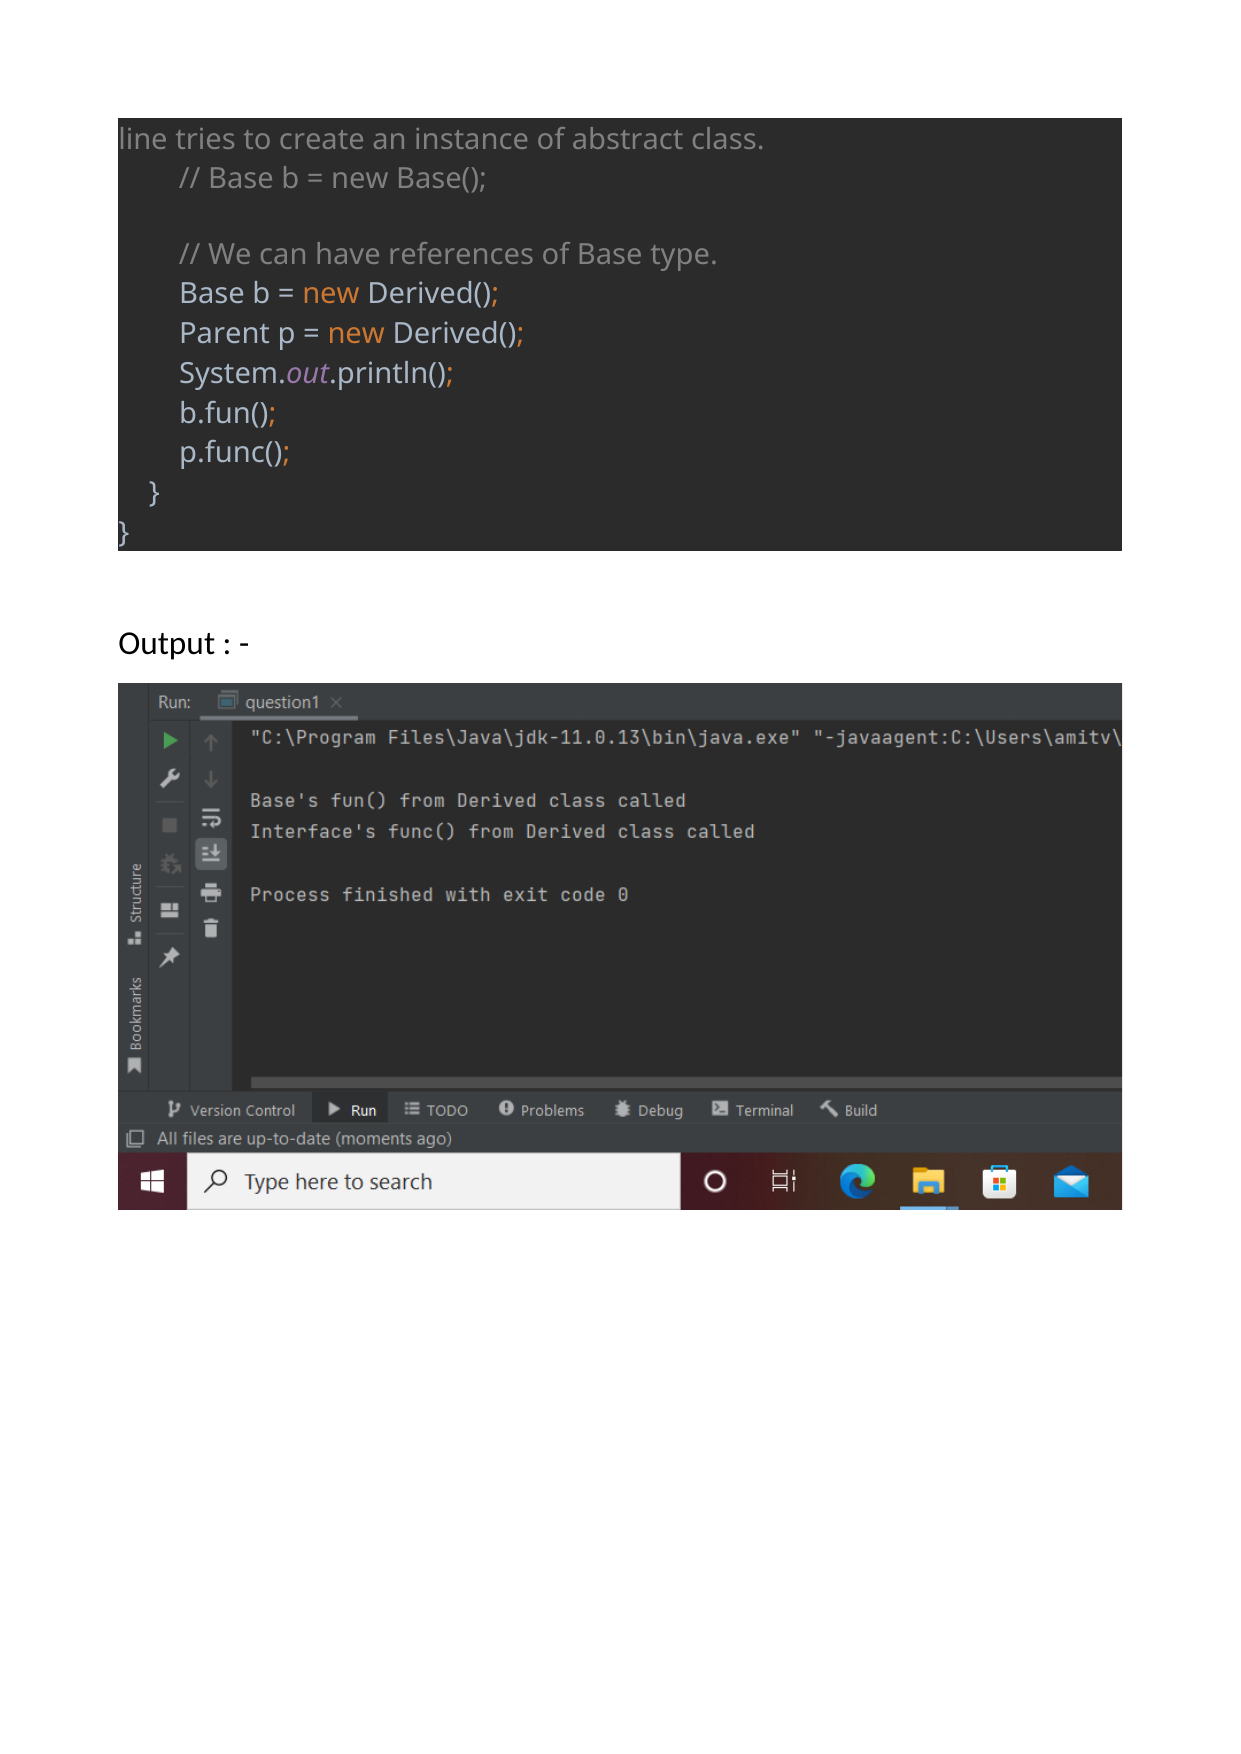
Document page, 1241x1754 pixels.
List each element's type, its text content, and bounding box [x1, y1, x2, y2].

picture [118, 683, 1123, 1210]
text Output : - [118, 622, 1122, 663]
text line tries to create an instance of abstract class. // Base b = new Base(); // We can have references of Base type. Base b = new Derived(); Parent p = new Derived(); System.out.println(); b.fun(); p.func(); } } [118, 118, 1122, 551]
